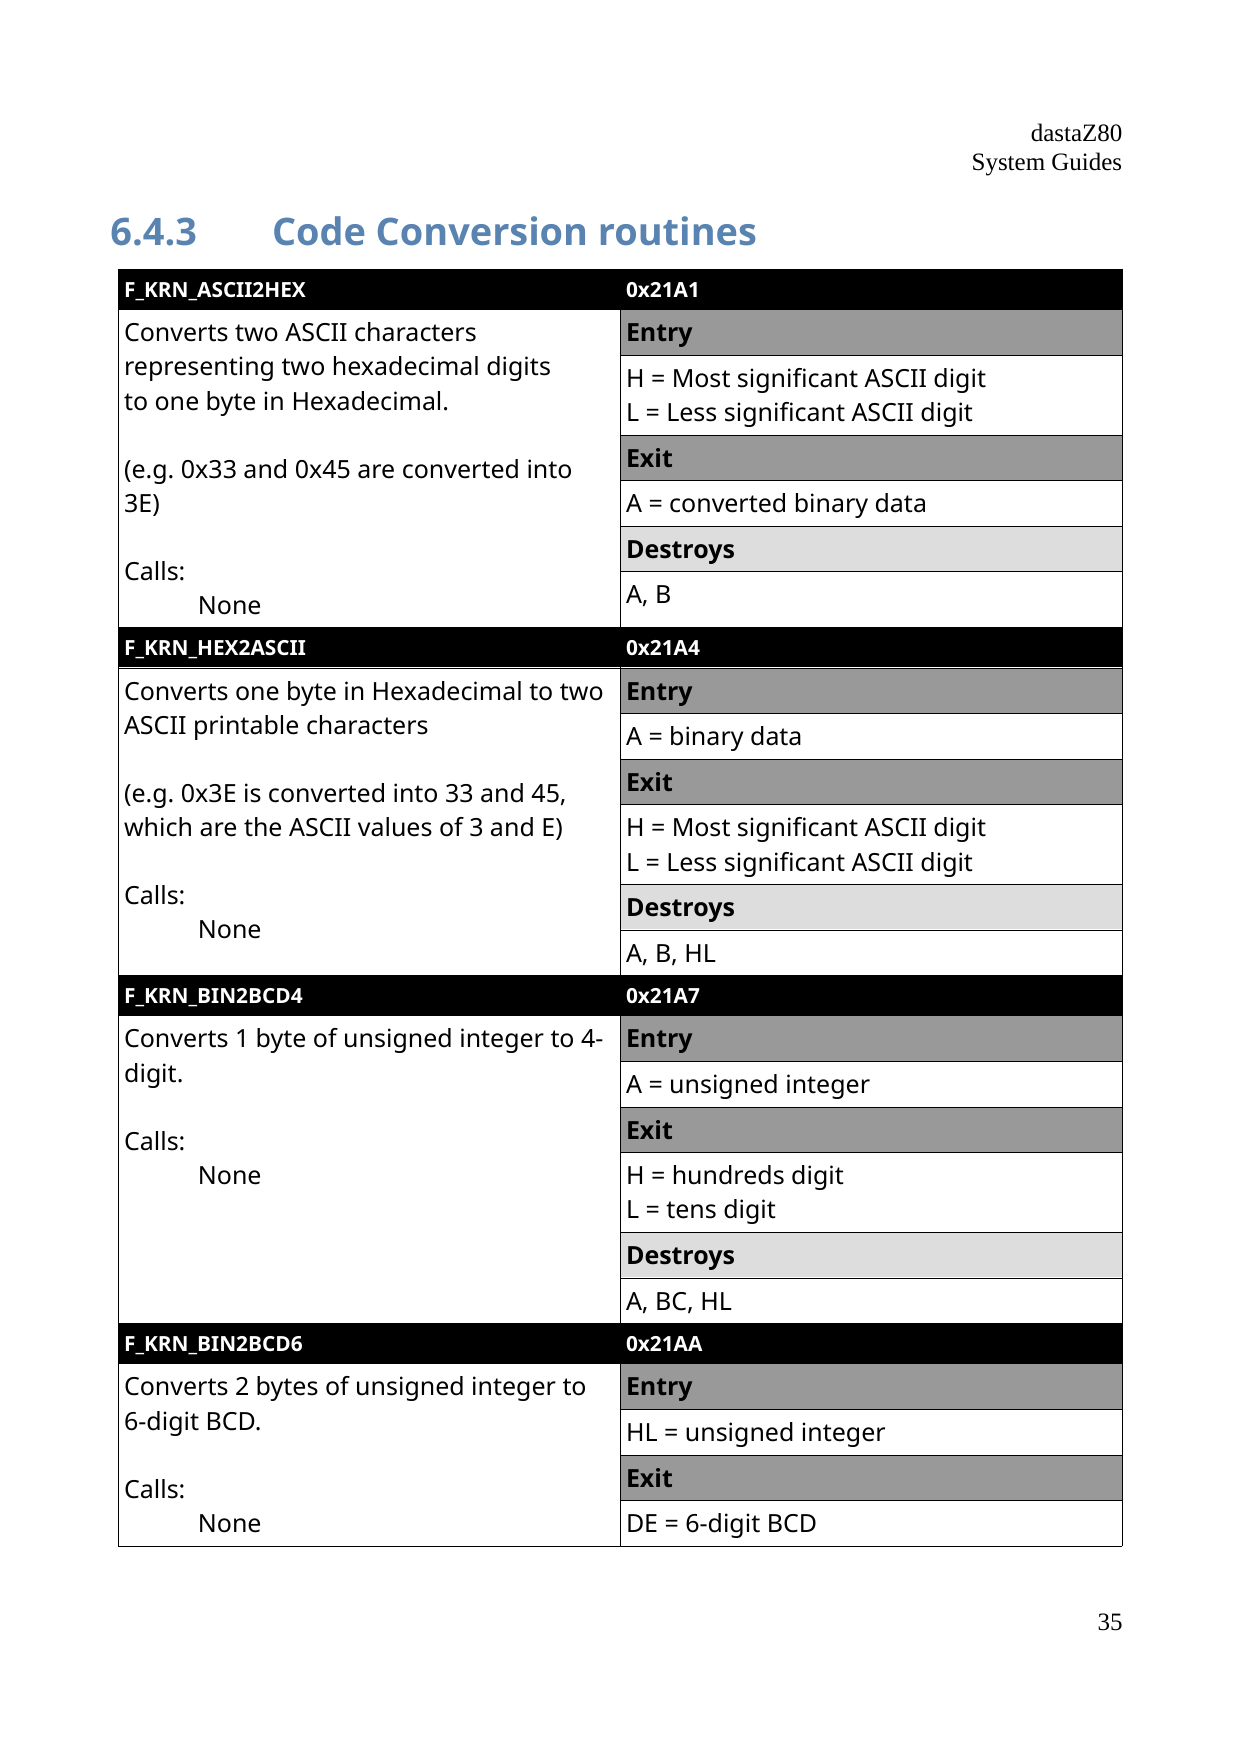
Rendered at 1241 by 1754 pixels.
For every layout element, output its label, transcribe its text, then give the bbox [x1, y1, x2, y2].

table_cell Exit [621, 436, 1122, 480]
table_header 0x21AA [621, 1324, 1122, 1363]
table_cell DE = 6-digit BCD [621, 1501, 1122, 1546]
table_cell A = binary data [621, 714, 1122, 759]
table_cell Entry [621, 1364, 1122, 1409]
table_cell Converts one byte in Hexadecimal to two ASCII printable characters (e.g. 0x3E is converted into 33 and 45, which are the ASCII values of 3 and E) Calls: None [119, 669, 620, 975]
table_cell Entry [621, 310, 1122, 355]
table_cell Converts 2 bytes of unsigned integer to 6-digit BCD. Calls: None [119, 1364, 620, 1546]
table_header 0x21A7 [621, 976, 1122, 1015]
table_header 0x21A1 [621, 270, 1122, 309]
table_cell A, B [621, 572, 1122, 627]
table_cell Destroys [621, 885, 1122, 929]
table_header F_KRN_BIN2BCD4 [119, 976, 620, 1015]
table_cell Converts two ASCII characters representing two hexadecimal digits to one byte in Hexadecimal. (e.g. 0x33 and 0x45 are converted into 3E) Calls: None [119, 310, 620, 627]
table_header F_KRN_BIN2BCD6 [119, 1324, 620, 1363]
table_cell Exit [621, 760, 1122, 804]
table_cell Entry [621, 669, 1122, 713]
table_cell Exit [621, 1108, 1122, 1152]
table_cell A, B, HL [621, 931, 1122, 975]
table_cell H = Most significant ASCII digit L = Less significant ASCII digit [621, 356, 1122, 434]
table_cell Converts 1 byte of unsigned integer to 4-digit. Calls: None [119, 1016, 620, 1323]
table_header F_KRN_ASCII2HEX [119, 270, 620, 309]
table_cell Destroys [621, 1233, 1122, 1277]
table_cell A = converted binary data [621, 481, 1122, 526]
subtitle Code Conversion routines [100, 205, 1122, 257]
table_cell H = Most significant ASCII digit L = Less significant ASCII digit [621, 805, 1122, 884]
table_cell H = hundreds digit L = tens digit [621, 1153, 1122, 1232]
table_cell A, BC, HL [621, 1279, 1122, 1323]
table_cell Destroys [621, 527, 1122, 571]
table_cell HL = unsigned integer [621, 1410, 1122, 1454]
table_cell A = unsigned integer [621, 1062, 1122, 1107]
table_header 0x21A4 [621, 629, 1122, 667]
table_cell Exit [621, 1456, 1122, 1500]
table_cell Entry [621, 1016, 1122, 1061]
table_header F_KRN_HEX2ASCII [119, 629, 620, 667]
